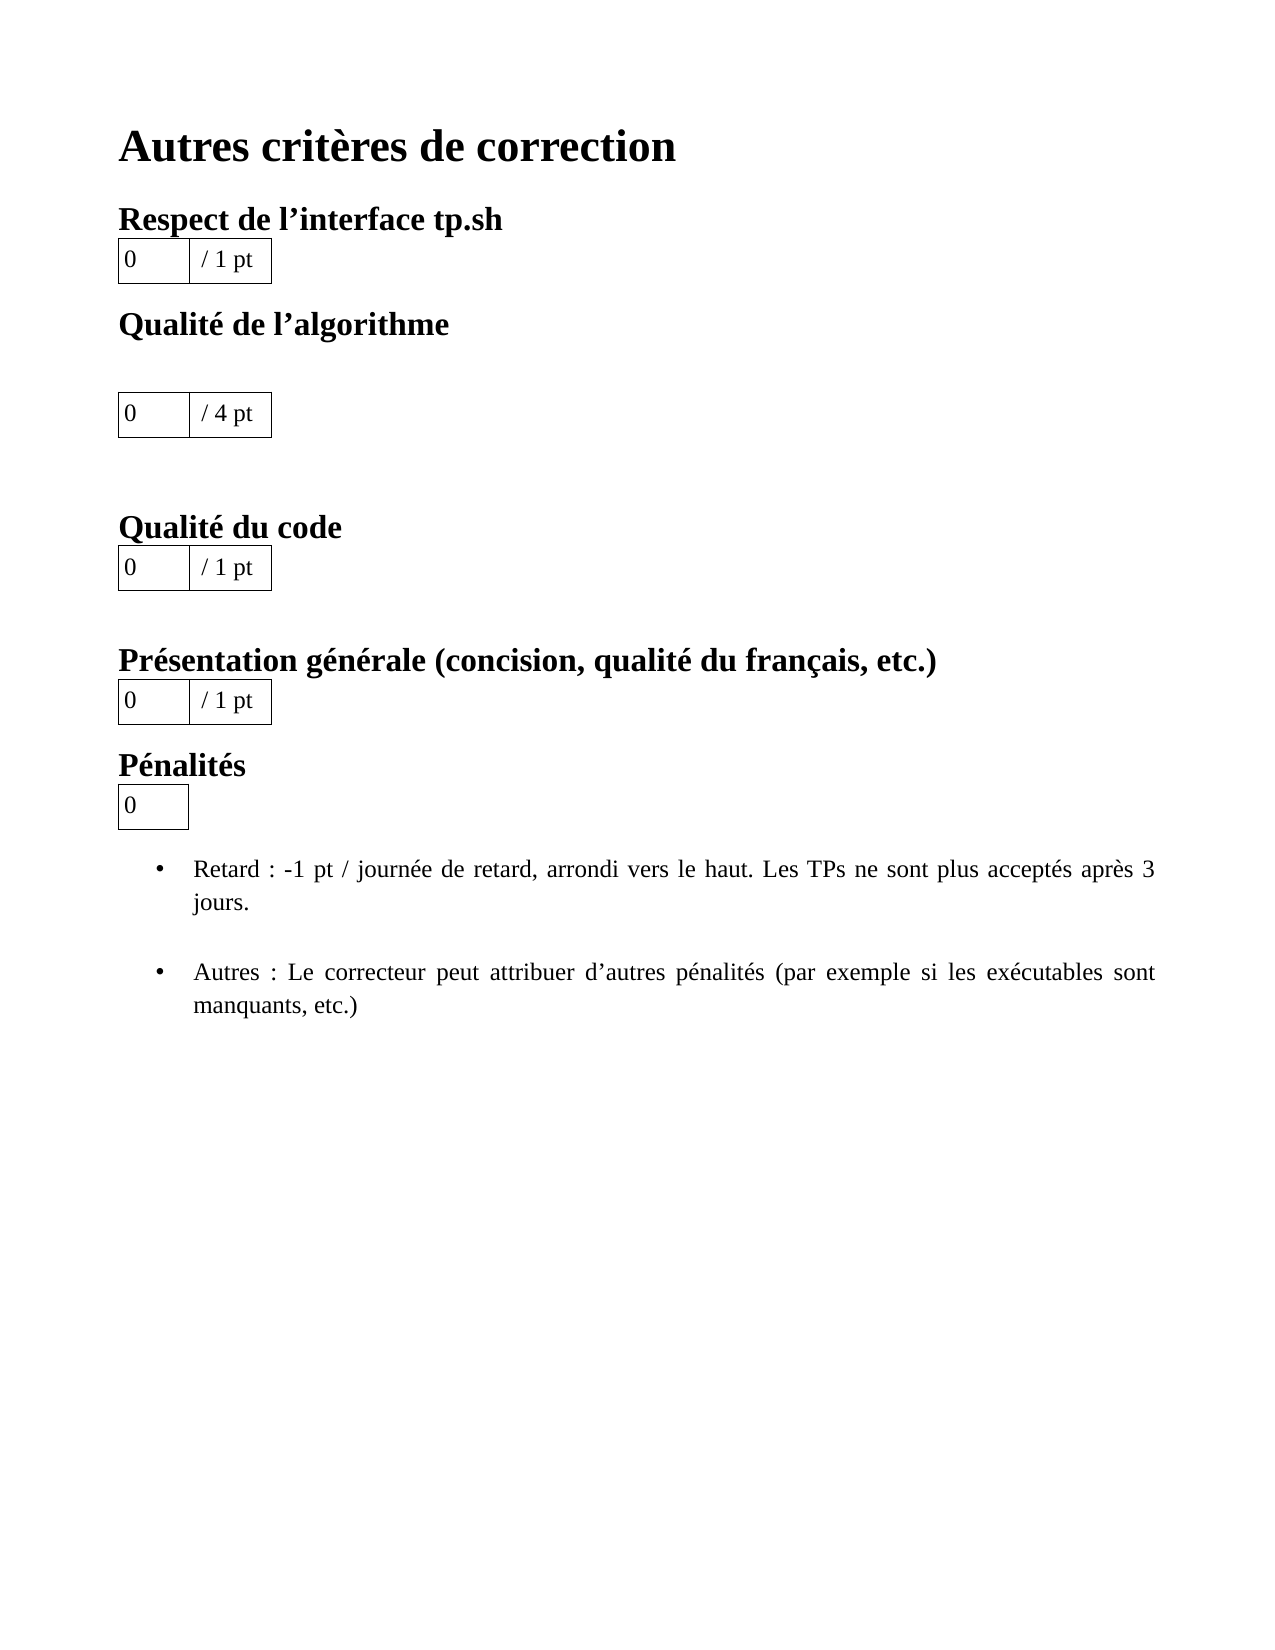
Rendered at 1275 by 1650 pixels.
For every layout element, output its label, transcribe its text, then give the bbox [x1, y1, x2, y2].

table_header / 1 pt [190, 239, 271, 283]
subtitle Pénalités [118, 745, 1157, 783]
table_header / 1 pt [190, 680, 271, 724]
table_header 0 [119, 785, 188, 828]
subtitle Qualité du code [118, 507, 1157, 545]
table_header 0 [119, 546, 189, 590]
subtitle Respect de l’interface tp.sh [118, 199, 1157, 238]
table_header / 1 pt [190, 546, 271, 590]
subtitle Autres critères de correction [118, 118, 1157, 171]
list Retard : -1 pt / journée de retard, arrondi vers le haut. Les TPs ne sont plus acceptés après 3 jours. [156, 854, 1157, 916]
subtitle Qualité de l’algorithme [118, 304, 1157, 342]
table_header 0 [119, 680, 189, 724]
table_header 0 [119, 393, 189, 437]
table_header 0 [119, 239, 189, 283]
subtitle Présentation générale (concision, qualité du français, etc.) [118, 640, 1157, 679]
table_header / 4 pt [190, 393, 271, 437]
list Autres : Le correcteur peut attribuer d’autres pénalités (par exemple si les exécutables sont manquants, etc.) [156, 957, 1157, 1019]
